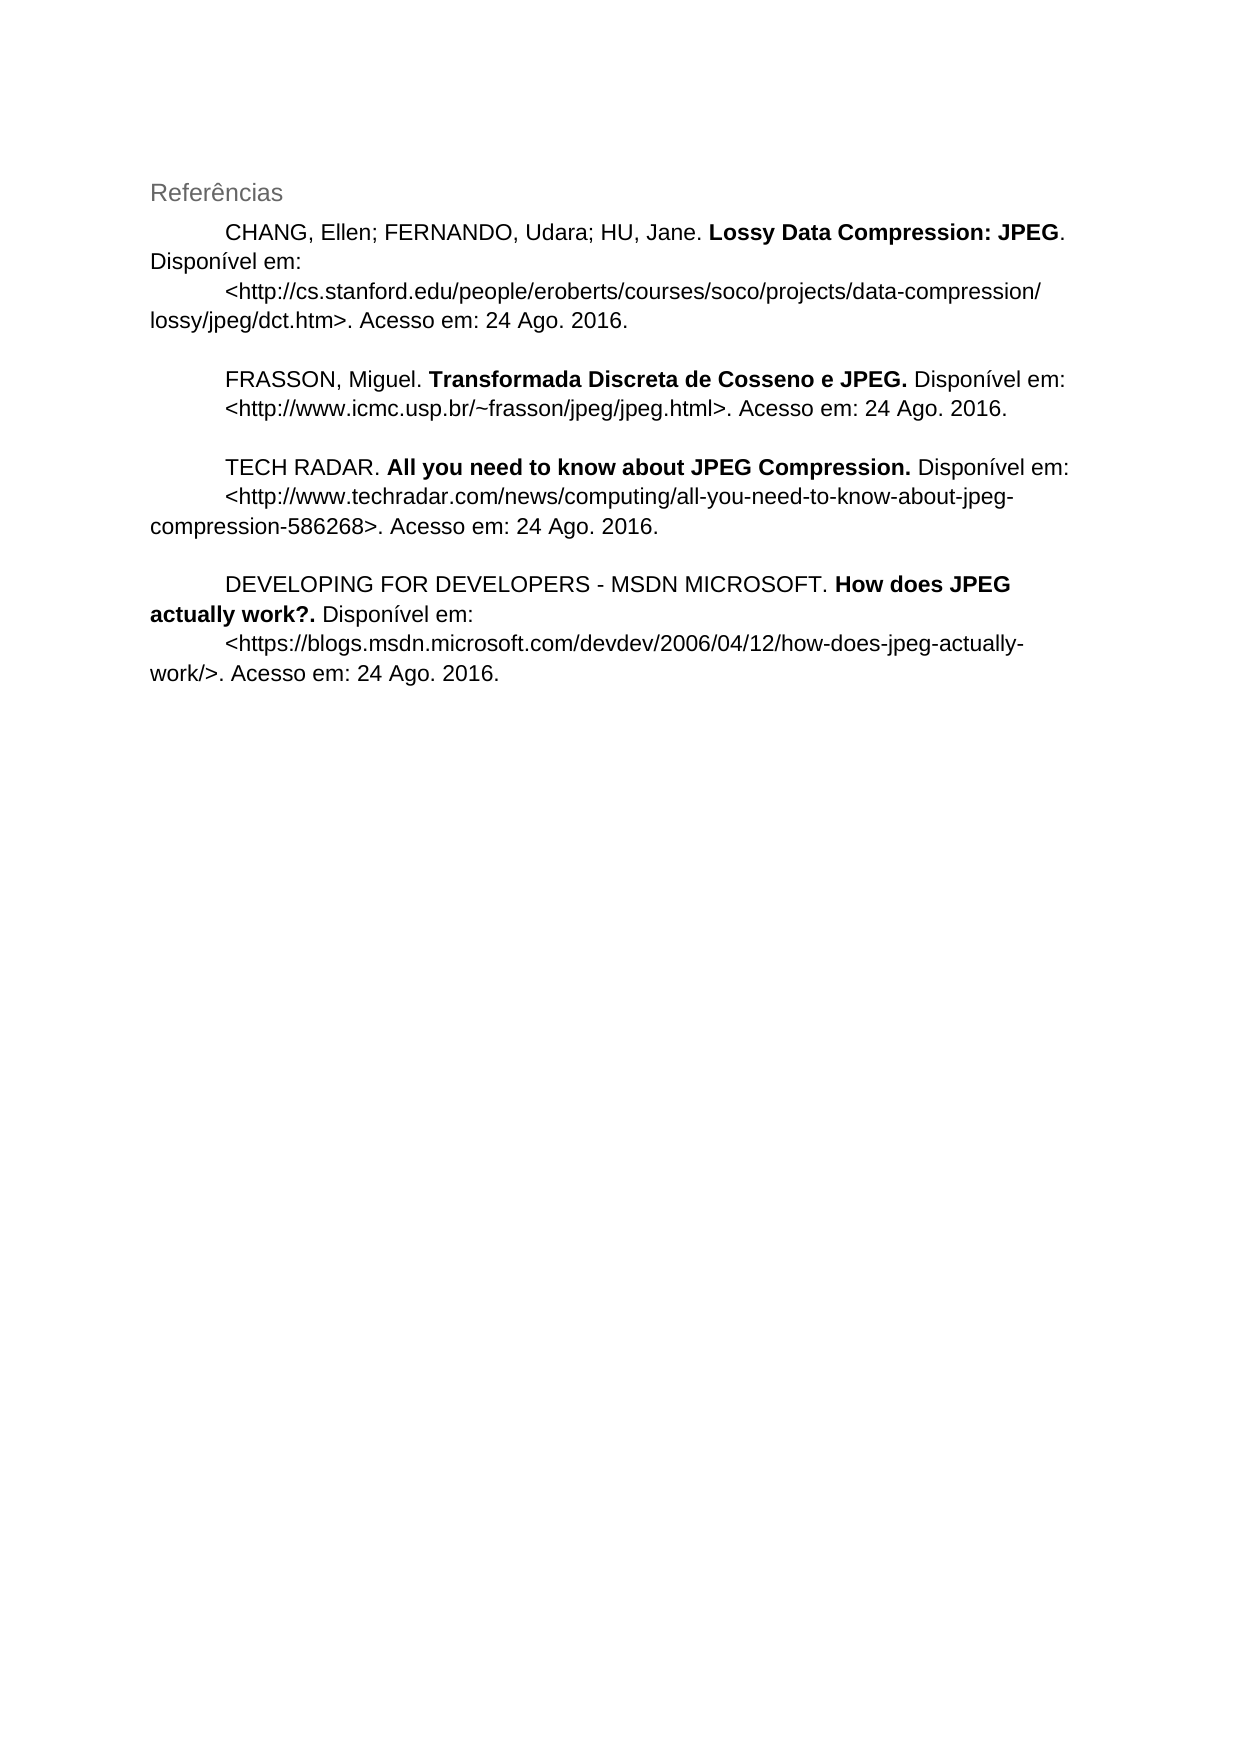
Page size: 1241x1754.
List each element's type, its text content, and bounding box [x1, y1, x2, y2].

text CHANG, Ellen; FERNANDO, Udara; HU, Jane. Lossy Data Compression: JPEG. Disponível em: [150, 219, 1091, 274]
text <http://www.techradar.com/news/computing/all-you-need-to-know-about-jpeg-compression-586268>. Acesso em: 24 Ago. 2016. [150, 484, 1091, 539]
text TECH RADAR. All you need to know about JPEG Compression. Disponível em: [150, 454, 1091, 480]
text FRASSON, Miguel. Transformada Discreta de Cosseno e JPEG. Disponível em: [150, 366, 1091, 392]
text <http://cs.stanford.edu/people/eroberts/courses/soco/projects/data-compression/lossy/jpeg/dct.htm>. Acesso em: 24 Ago. 2016. [150, 278, 1091, 333]
subtitle Referências [150, 179, 1091, 207]
text <https://blogs.msdn.microsoft.com/devdev/2006/04/12/how-does-jpeg-actually-work/>. Acesso em: 24 Ago. 2016. [150, 631, 1091, 686]
text DEVELOPING FOR DEVELOPERS - MSDN MICROSOFT. How does JPEG actually work?. Disponível em: [150, 572, 1091, 627]
text <http://www.icmc.usp.br/~frasson/jpeg/jpeg.html>. Acesso em: 24 Ago. 2016. [150, 396, 1091, 421]
